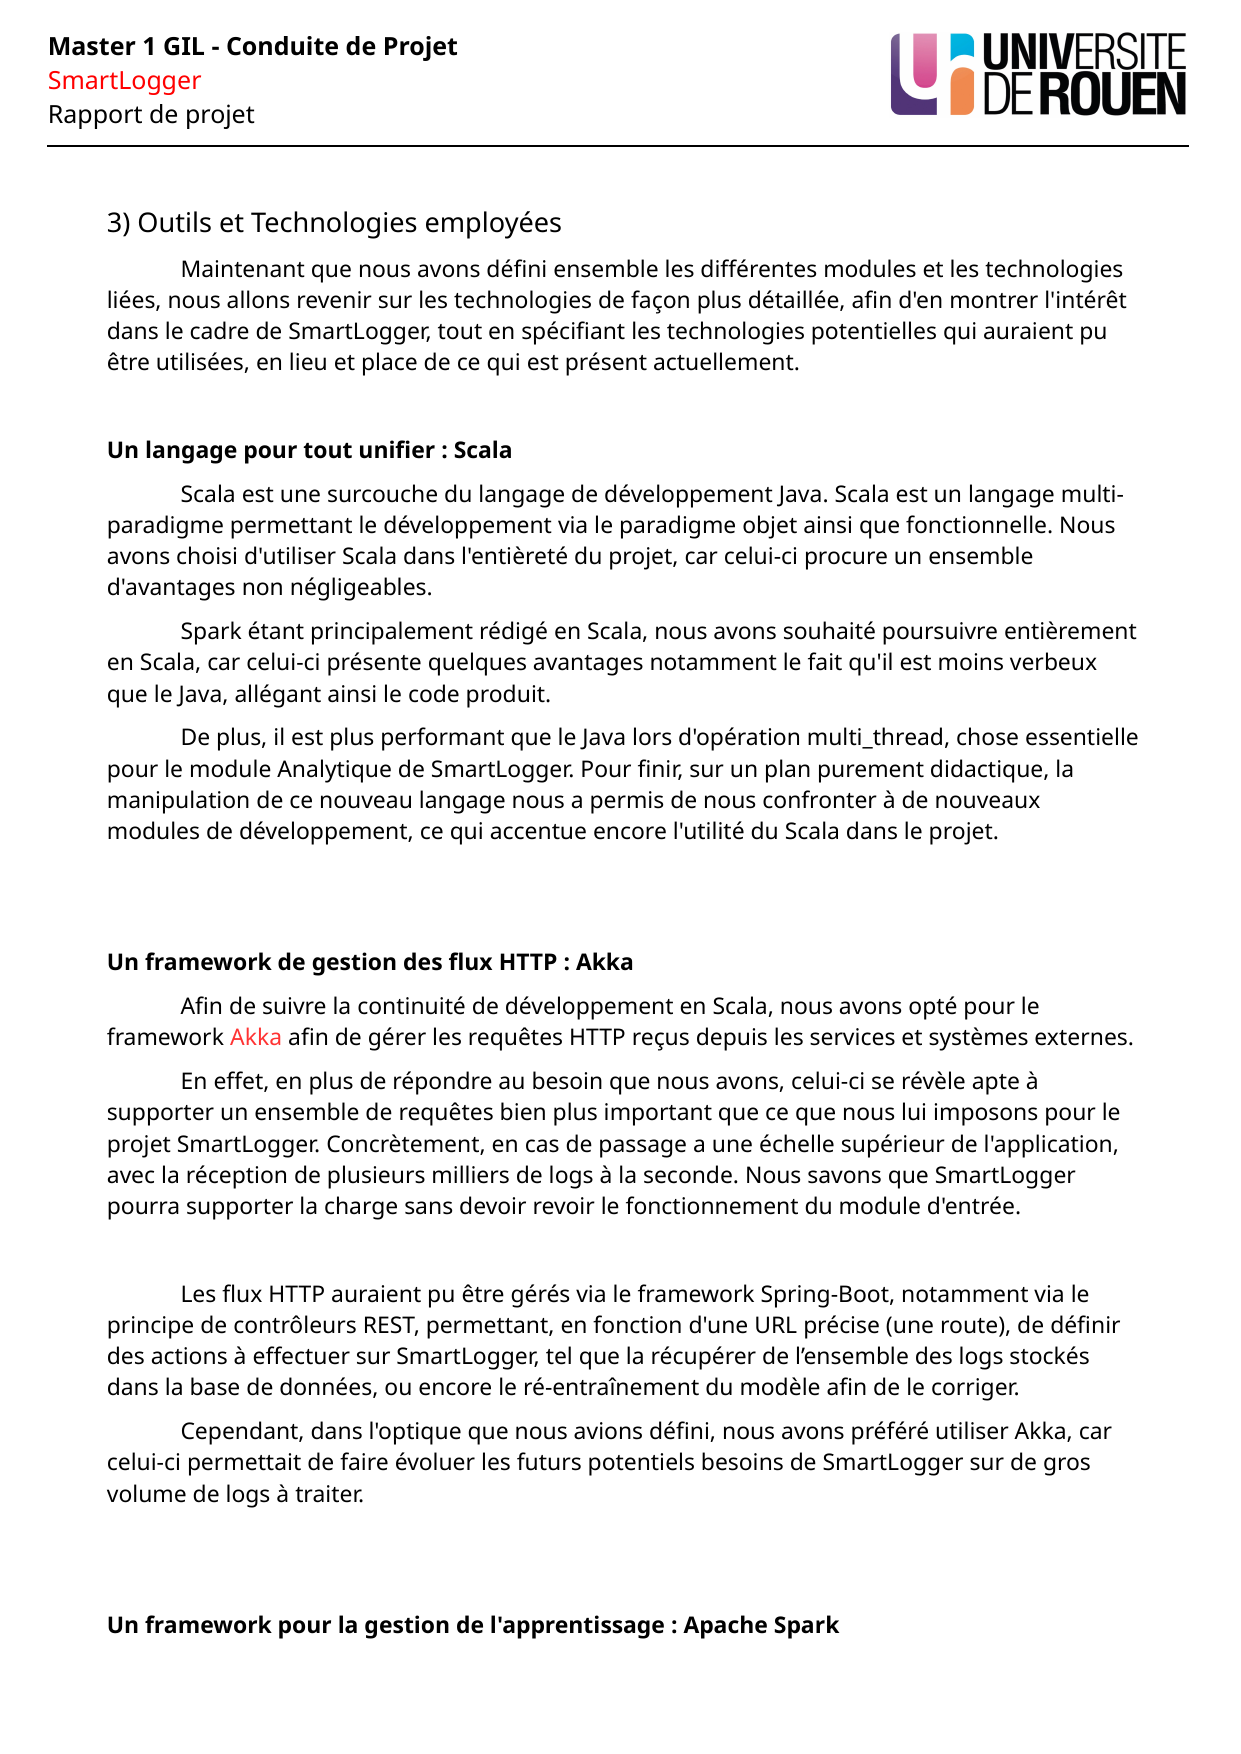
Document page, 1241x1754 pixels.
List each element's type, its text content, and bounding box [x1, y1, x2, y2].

text Les flux HTTP auraient pu être gérés via le framework Spring-Boot, notamment via le principe de contrôleurs REST, permettant, en fonction d'une URL précise (une route), de définir des actions à effectuer sur SmartLogger, tel que la récupérer de l’ensemble des logs stockés dans la base de données, ou encore le ré-entraînement du modèle afin de le corriger. [107, 1277, 1140, 1402]
text Scala est une surcouche du langage de développement Java. Scala est un langage multi-paradigme permettant le développement via le paradigme objet ainsi que fonctionnelle. Nous avons choisi d'utiliser Scala dans l'entièreté du projet, car celui-ci procure un ensemble d'avantages non négligeables. [107, 477, 1140, 602]
text En effet, en plus de répondre au besoin que nous avons, celui-ci se révèle apte à supporter un ensemble de requêtes bien plus important que ce que nous lui imposons pour le projet SmartLogger. Concrètement, en cas de passage a une échelle supérieur de l'application, avec la réception de plusieurs milliers de logs à la seconde. Nous savons que SmartLogger pourra supporter la charge sans devoir revoir le fonctionnement du module d'entrée. [107, 1065, 1140, 1221]
text Maintenant que nous avons défini ensemble les différentes modules et les technologies liées, nous allons revenir sur les technologies de façon plus détaillée, afin d'en montrer l'intérêt dans le cadre de SmartLogger, tout en spécifiant les technologies potentielles qui auraient pu être utilisées, en lieu et place de ce qui est présent actuellement. [107, 252, 1140, 377]
text Un framework pour la gestion de l'apprentissage : Apache Spark [107, 1609, 1140, 1640]
text 3) Outils et Technologies employées [107, 203, 1140, 240]
picture [889, 32, 1187, 118]
text Cependant, dans l'optique que nous avions défini, nous avons préféré utiliser Akka, car celui-ci permettait de faire évoluer les futurs potentiels besoins de SmartLogger sur de gros volume de logs à traiter. [107, 1415, 1140, 1509]
text Un framework de gestion des flux HTTP : Akka [107, 946, 1140, 977]
text Un langage pour tout unifier : Scala [107, 434, 1140, 465]
text Afin de suivre la continuité de développement en Scala, nous avons opté pour le framework Akka afin de gérer les requêtes HTTP reçus depuis les services et systèmes externes. [107, 990, 1140, 1052]
text De plus, il est plus performant que le Java lors d'opération multi_thread, chose essentielle pour le module Analytique de SmartLogger. Pour finir, sur un plan purement didactique, la manipulation de ce nouveau langage nous a permis de nous confronter à de nouveaux modules de développement, ce qui accentue encore l'utilité du Scala dans le projet. [107, 721, 1140, 846]
text Spark étant principalement rédigé en Scala, nous avons souhaité poursuivre entièrement en Scala, car celui-ci présente quelques avantages notamment le fait qu'il est moins verbeux que le Java, allégant ainsi le code produit. [107, 615, 1140, 709]
